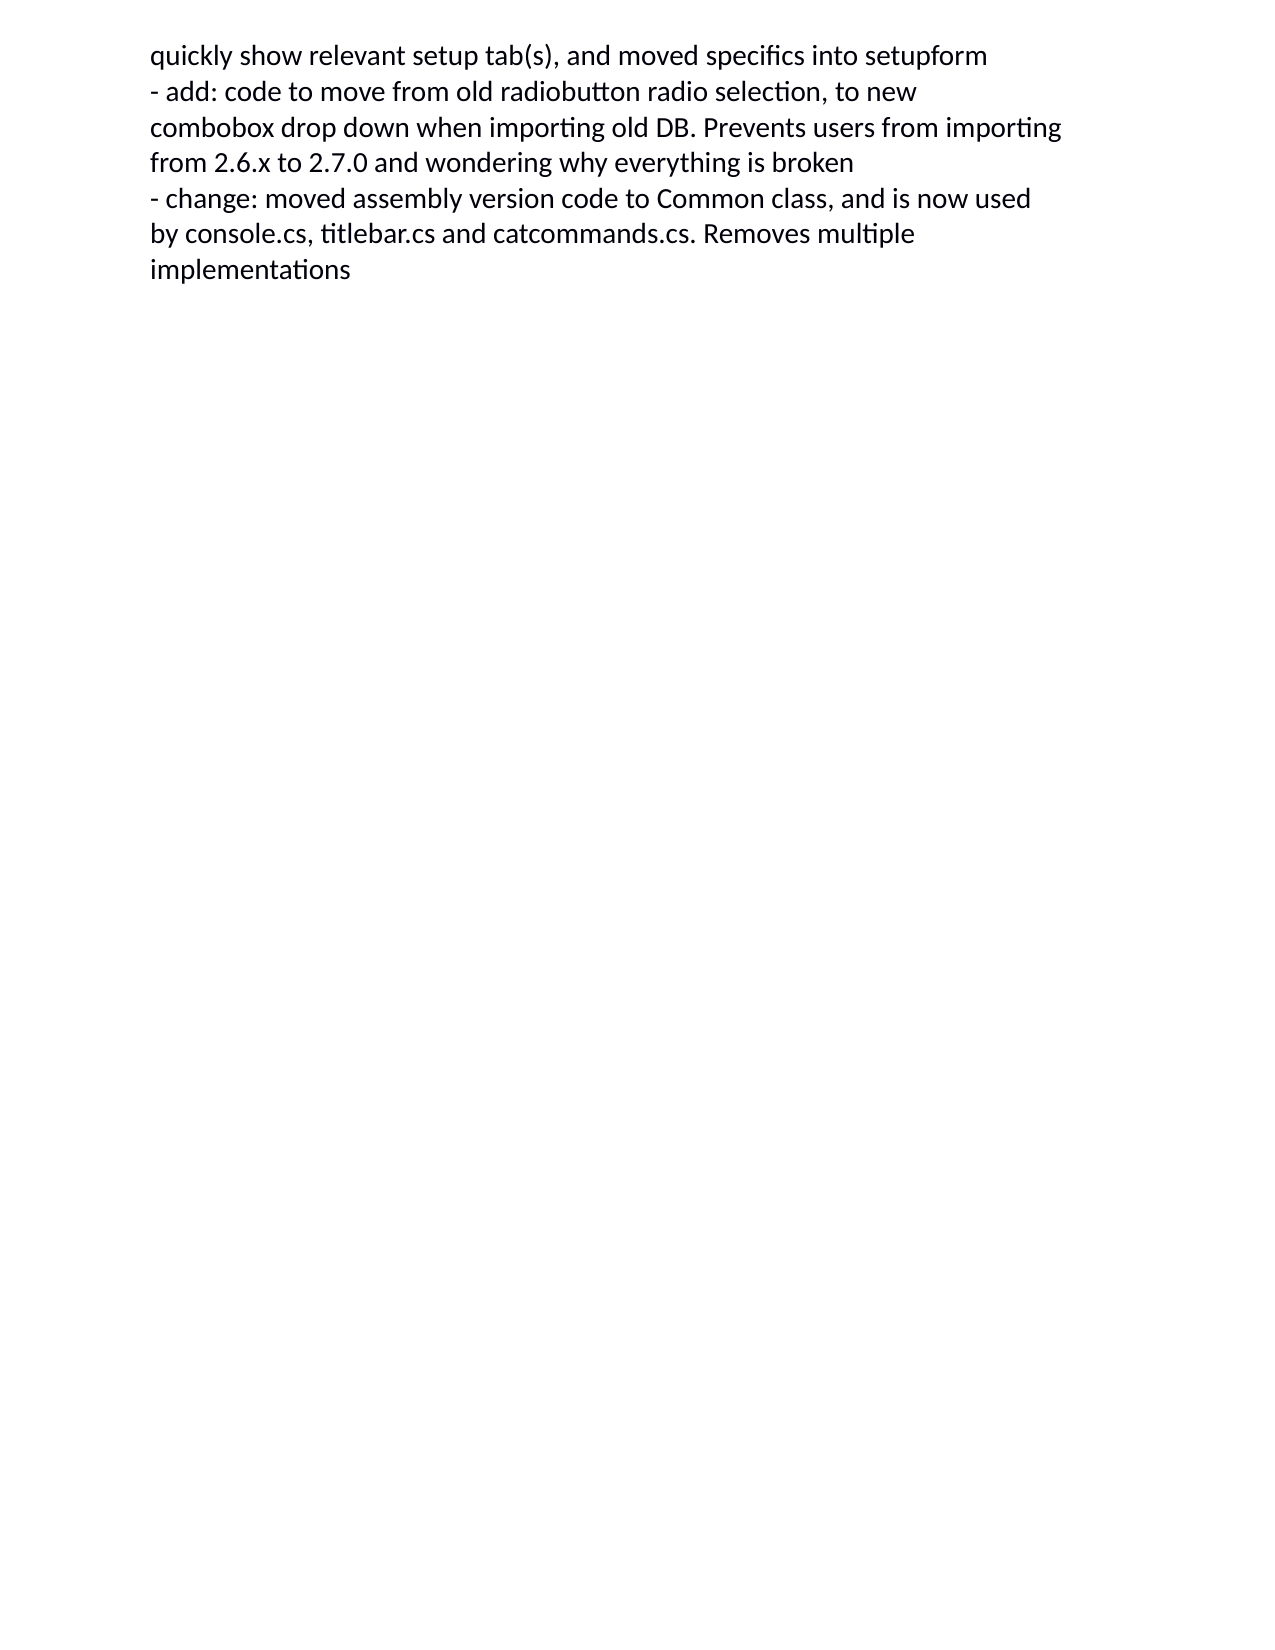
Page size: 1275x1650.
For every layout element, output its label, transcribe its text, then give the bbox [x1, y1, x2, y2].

text from 2.6.x to 2.7.0 and wondering why everything is broken [150, 144, 1125, 180]
text - change: moved assembly version code to Common class, and is now used [150, 180, 1125, 216]
text by console.cs, titlebar.cs and catcommands.cs. Removes multiple [150, 216, 1125, 251]
text combobox drop down when importing old DB. Prevents users from importing [150, 109, 1125, 144]
text quickly show relevant setup tab(s), and moved specifics into setupform [150, 37, 1125, 73]
text - add: code to move from old radiobutton radio selection, to new [150, 73, 1125, 109]
text implementations [150, 251, 1125, 287]
